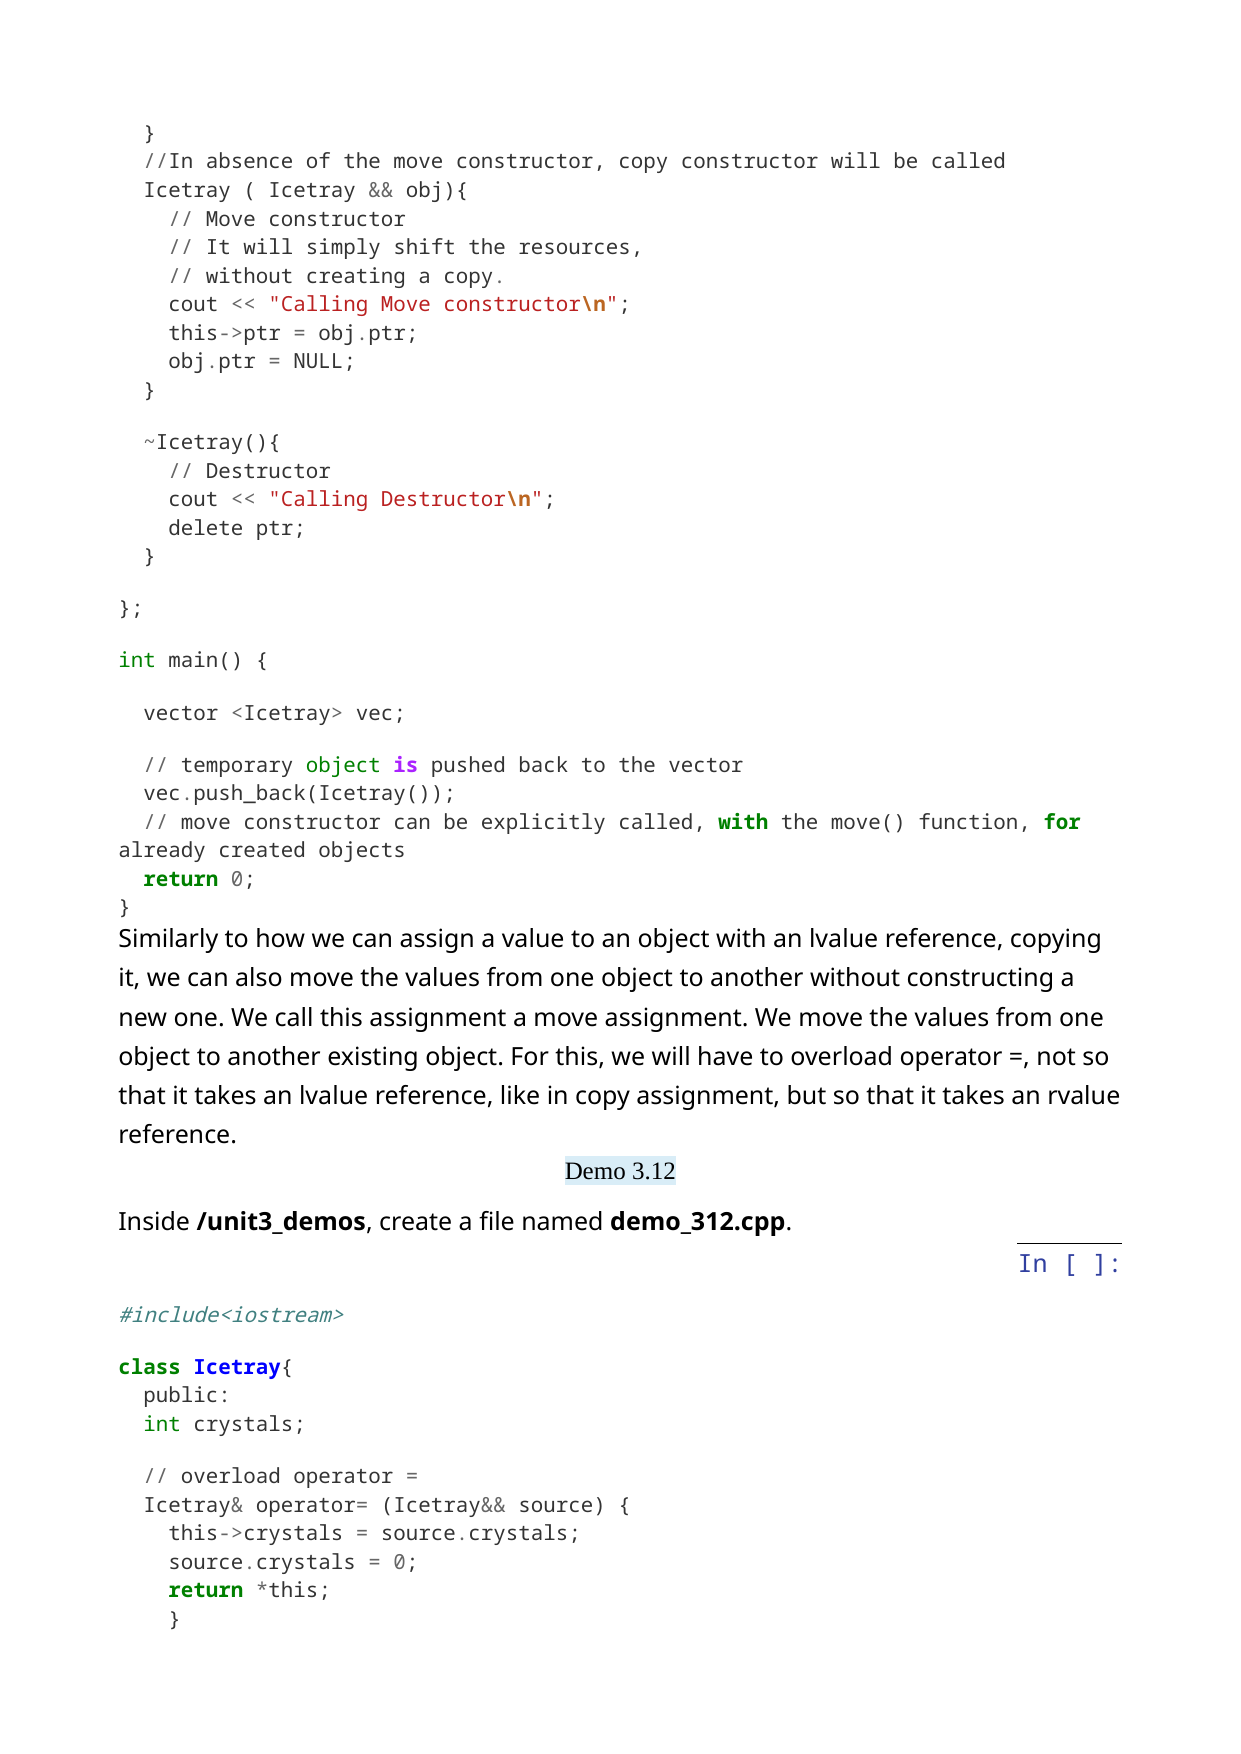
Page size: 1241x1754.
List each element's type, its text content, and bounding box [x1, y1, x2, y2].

text return *this; [118, 1575, 1122, 1604]
text // Destructor [118, 456, 1122, 484]
text ~Icetray(){ [118, 427, 1122, 456]
text Inside /unit3_demos, create a file named demo_312.cpp. [118, 1203, 1122, 1238]
text In [ ]: [118, 1243, 1122, 1280]
text // It will simply shift the resources, [118, 232, 1122, 261]
text // without creating a copy. [118, 261, 1122, 289]
text } [118, 1604, 1122, 1632]
text public: [118, 1380, 1122, 1409]
text return 0; [118, 864, 1122, 892]
text source.crystals = 0; [118, 1547, 1122, 1575]
text // move constructor can be explicitly called, with the move() function, for already created objects [118, 807, 1122, 864]
text delete ptr; [118, 513, 1122, 541]
text Demo 3.12 [118, 1156, 1122, 1185]
text //In absence of the move constructor, copy constructor will be called [118, 147, 1122, 175]
text class Icetray{ [118, 1352, 1122, 1380]
text int main() { [118, 646, 1122, 674]
text Icetray ( Icetray && obj){ [118, 175, 1122, 204]
text Similarly to how we can assign a value to an object with an lvalue reference, copying it, we can also move the values from one object to another without constructing a new one. We call this assignment a move assignment. We move the values from one object to another existing object. For this, we will have to overload operator =, not so that it takes an lvalue reference, like in copy assignment, but so that it takes an rvalue reference. [118, 921, 1122, 1151]
text Icetray& operator= (Icetray&& source) { [118, 1490, 1122, 1518]
text cout << "Calling Destructor\n"; [118, 484, 1122, 513]
text vec.push_back(Icetray()); [118, 778, 1122, 807]
text this->ptr = obj.ptr; [118, 318, 1122, 346]
text }; [118, 593, 1122, 622]
text } [118, 375, 1122, 403]
text // overload operator = [118, 1461, 1122, 1490]
text this->crystals = source.crystals; [118, 1518, 1122, 1547]
text cout << "Calling Move constructor\n"; [118, 289, 1122, 318]
text #include<iostream> [118, 1300, 1122, 1328]
text vector <Icetray> vec; [118, 698, 1122, 726]
text } [118, 892, 1122, 921]
text } [118, 541, 1122, 570]
text int crystals; [118, 1409, 1122, 1437]
text // temporary object is pushed back to the vector [118, 750, 1122, 778]
text obj.ptr = NULL; [118, 346, 1122, 375]
text } [118, 118, 1122, 147]
text // Move constructor [118, 204, 1122, 232]
